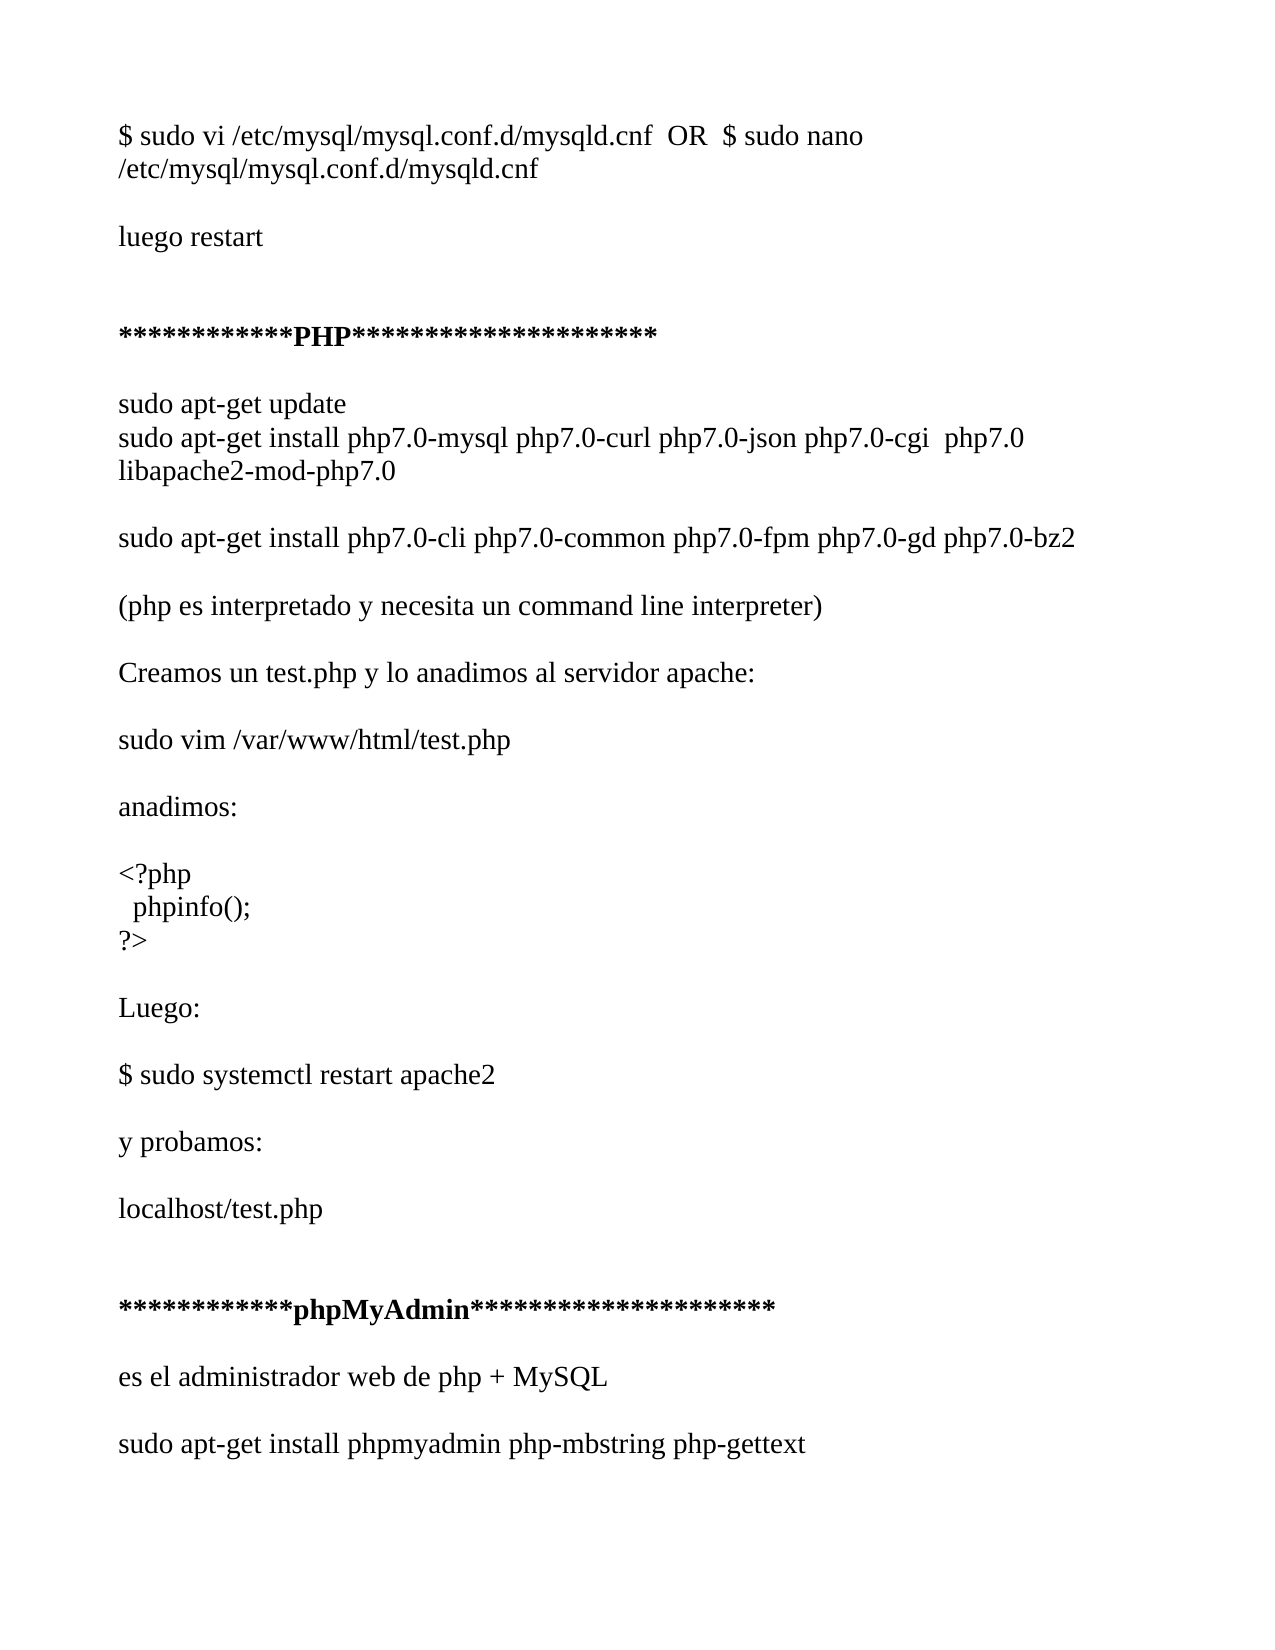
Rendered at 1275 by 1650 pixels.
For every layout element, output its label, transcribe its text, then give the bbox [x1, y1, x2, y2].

text sudo apt-get install phpmyadmin php-mbstring php-gettext [118, 1426, 1157, 1460]
text Creamos un test.php y lo anadimos al servidor apache: [118, 655, 1157, 688]
text sudo apt-get install php7.0-mysql php7.0-curl php7.0-json php7.0-cgi php7.0 libapache2-mod-php7.0 [118, 420, 1157, 487]
text $ sudo systemctl restart apache2 [118, 1057, 1157, 1091]
text localhost/test.php [118, 1191, 1157, 1225]
text phpinfo(); [118, 889, 1157, 923]
text sudo apt-get update [118, 386, 1157, 420]
text ************phpMyAdmin********************* [118, 1292, 1157, 1326]
text ?> [118, 923, 1157, 957]
text $ sudo vi /etc/mysql/mysql.conf.d/mysqld.cnf OR $ sudo nano /etc/mysql/mysql.conf.d/mysqld.cnf [118, 118, 1157, 185]
text sudo apt-get install php7.0-cli php7.0-common php7.0-fpm php7.0-gd php7.0-bz2 [118, 521, 1157, 554]
text <?php [118, 856, 1157, 889]
text es el administrador web de php + MySQL [118, 1359, 1157, 1393]
text y probamos: [118, 1124, 1157, 1158]
text sudo vim /var/www/html/test.php [118, 722, 1157, 755]
text luego restart [118, 219, 1157, 252]
text (php es interpretado y necesita un command line interpreter) [118, 588, 1157, 621]
text anadimos: [118, 789, 1157, 822]
text ************PHP********************* [118, 319, 1157, 353]
text Luego: [118, 990, 1157, 1024]
